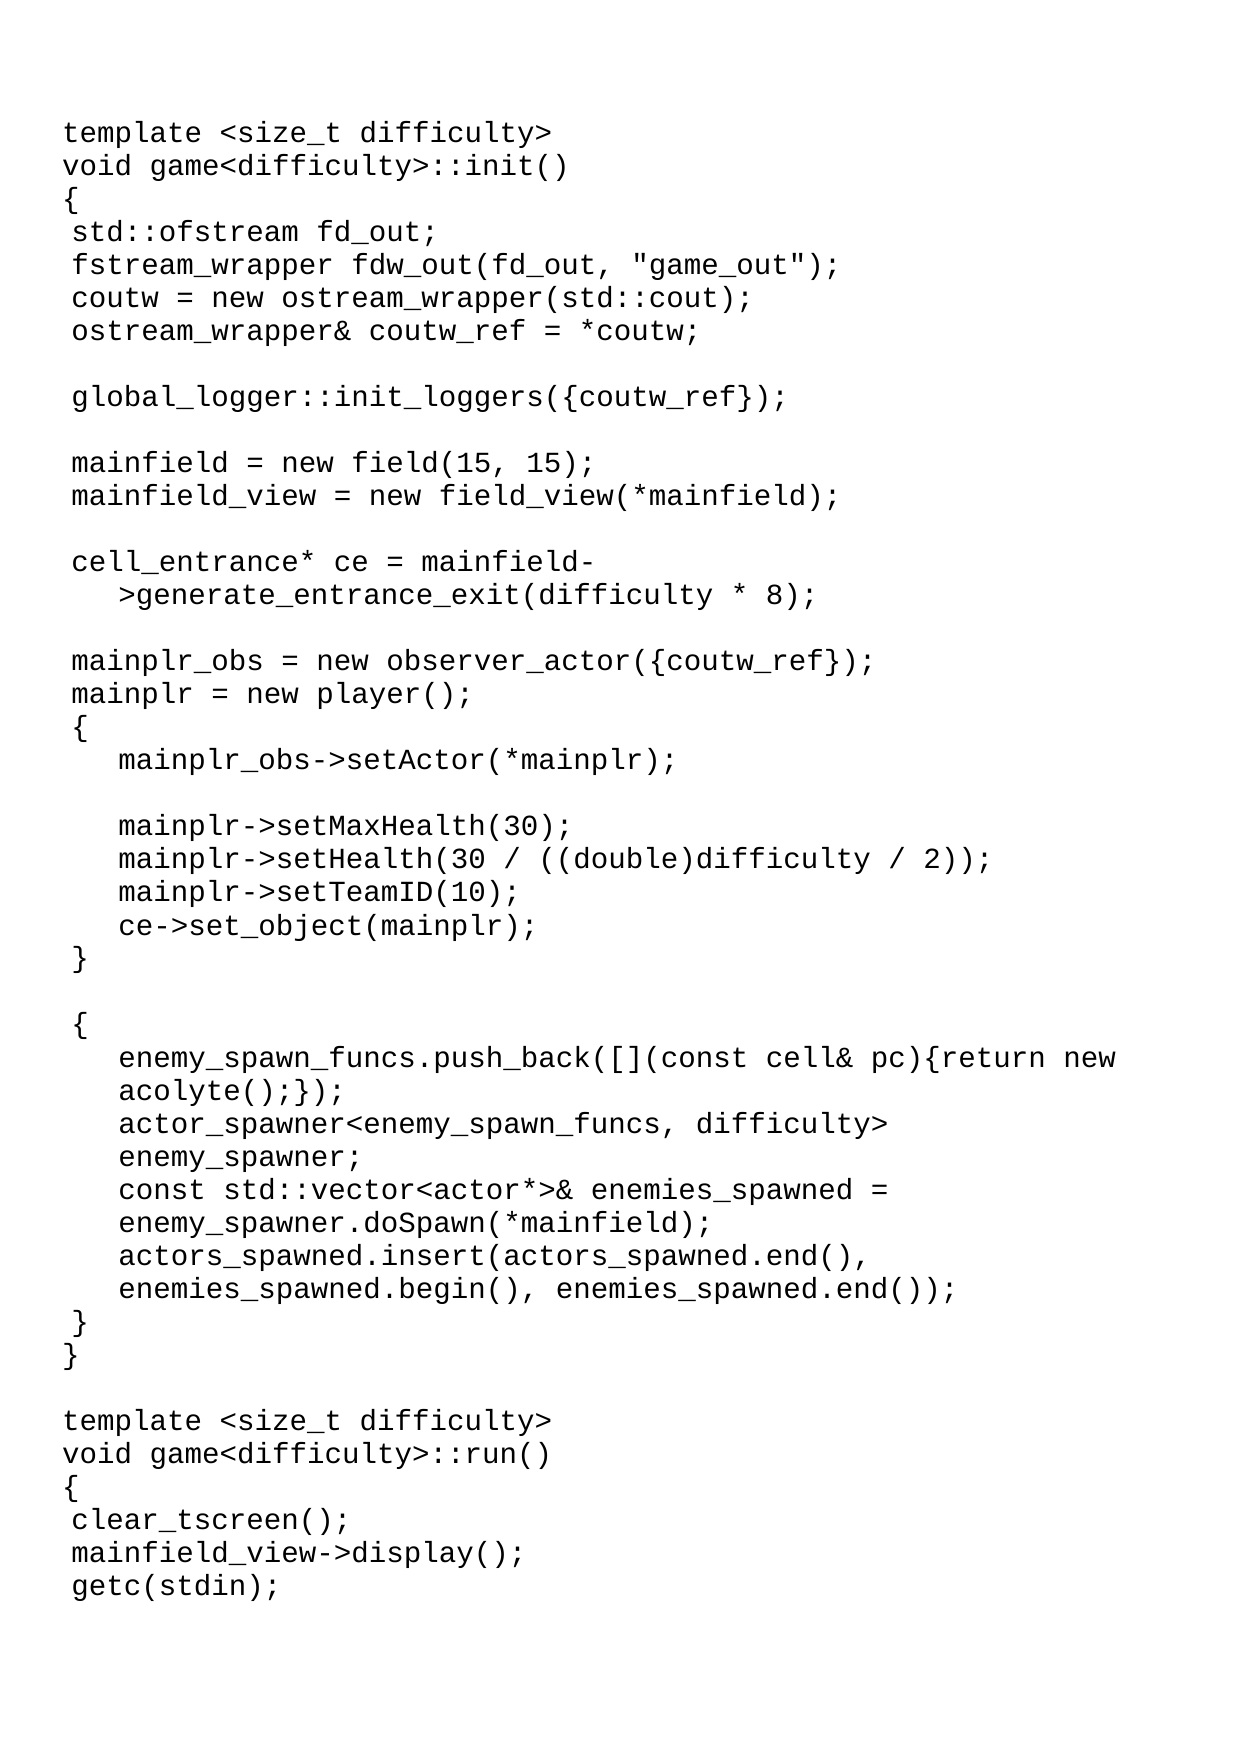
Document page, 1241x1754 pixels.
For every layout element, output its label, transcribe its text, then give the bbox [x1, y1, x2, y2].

text mainplr = new player(); [62, 679, 1122, 712]
text cell_entrance* ce = mainfield->generate_entrance_exit(difficulty * 8); [62, 547, 1122, 613]
text global_logger::init_loggers({coutw_ref}); [62, 382, 1122, 415]
text mainplr_obs->setActor(*mainplr); [62, 746, 1122, 778]
text mainfield_view = new field_view(*mainfield); [62, 481, 1122, 514]
text template <size_t difficulty> [62, 1406, 1122, 1439]
text void game<difficulty>::run() [62, 1439, 1122, 1472]
text getc(stdin); [62, 1571, 1122, 1604]
text ce->set_object(mainplr); [62, 911, 1122, 944]
text mainfield_view->display(); [62, 1538, 1122, 1571]
text { [62, 1472, 1122, 1505]
text actor_spawner<enemy_spawn_funcs, difficulty> enemy_spawner; [62, 1109, 1122, 1175]
text { [62, 184, 1122, 217]
text actors_spawned.insert(actors_spawned.end(), enemies_spawned.begin(), enemies_spawned.end()); [62, 1241, 1122, 1307]
text mainplr_obs = new observer_actor({coutw_ref}); [62, 646, 1122, 679]
text mainplr->setHealth(30 / ((double)difficulty / 2)); [62, 844, 1122, 878]
text mainplr->setTeamID(10); [62, 878, 1122, 911]
text enemy_spawn_funcs.push_back([](const cell& pc){return new acolyte();}); [62, 1043, 1122, 1109]
text } [62, 1340, 1122, 1373]
text mainplr->setMaxHealth(30); [62, 812, 1122, 844]
text void game<difficulty>::init() [62, 151, 1122, 184]
text coutw = new ostream_wrapper(std::cout); [62, 283, 1122, 316]
text { [62, 712, 1122, 746]
text } [62, 944, 1122, 977]
text } [62, 1307, 1122, 1340]
text fstream_wrapper fdw_out(fd_out, "game_out"); [62, 250, 1122, 283]
text ostream_wrapper& coutw_ref = *coutw; [62, 316, 1122, 349]
text const std::vector<actor*>& enemies_spawned = enemy_spawner.doSpawn(*mainfield); [62, 1175, 1122, 1241]
text template <size_t difficulty> [62, 118, 1122, 151]
text std::ofstream fd_out; [62, 217, 1122, 250]
text clear_tscreen(); [62, 1505, 1122, 1538]
text mainfield = new field(15, 15); [62, 448, 1122, 481]
text { [62, 1010, 1122, 1043]
